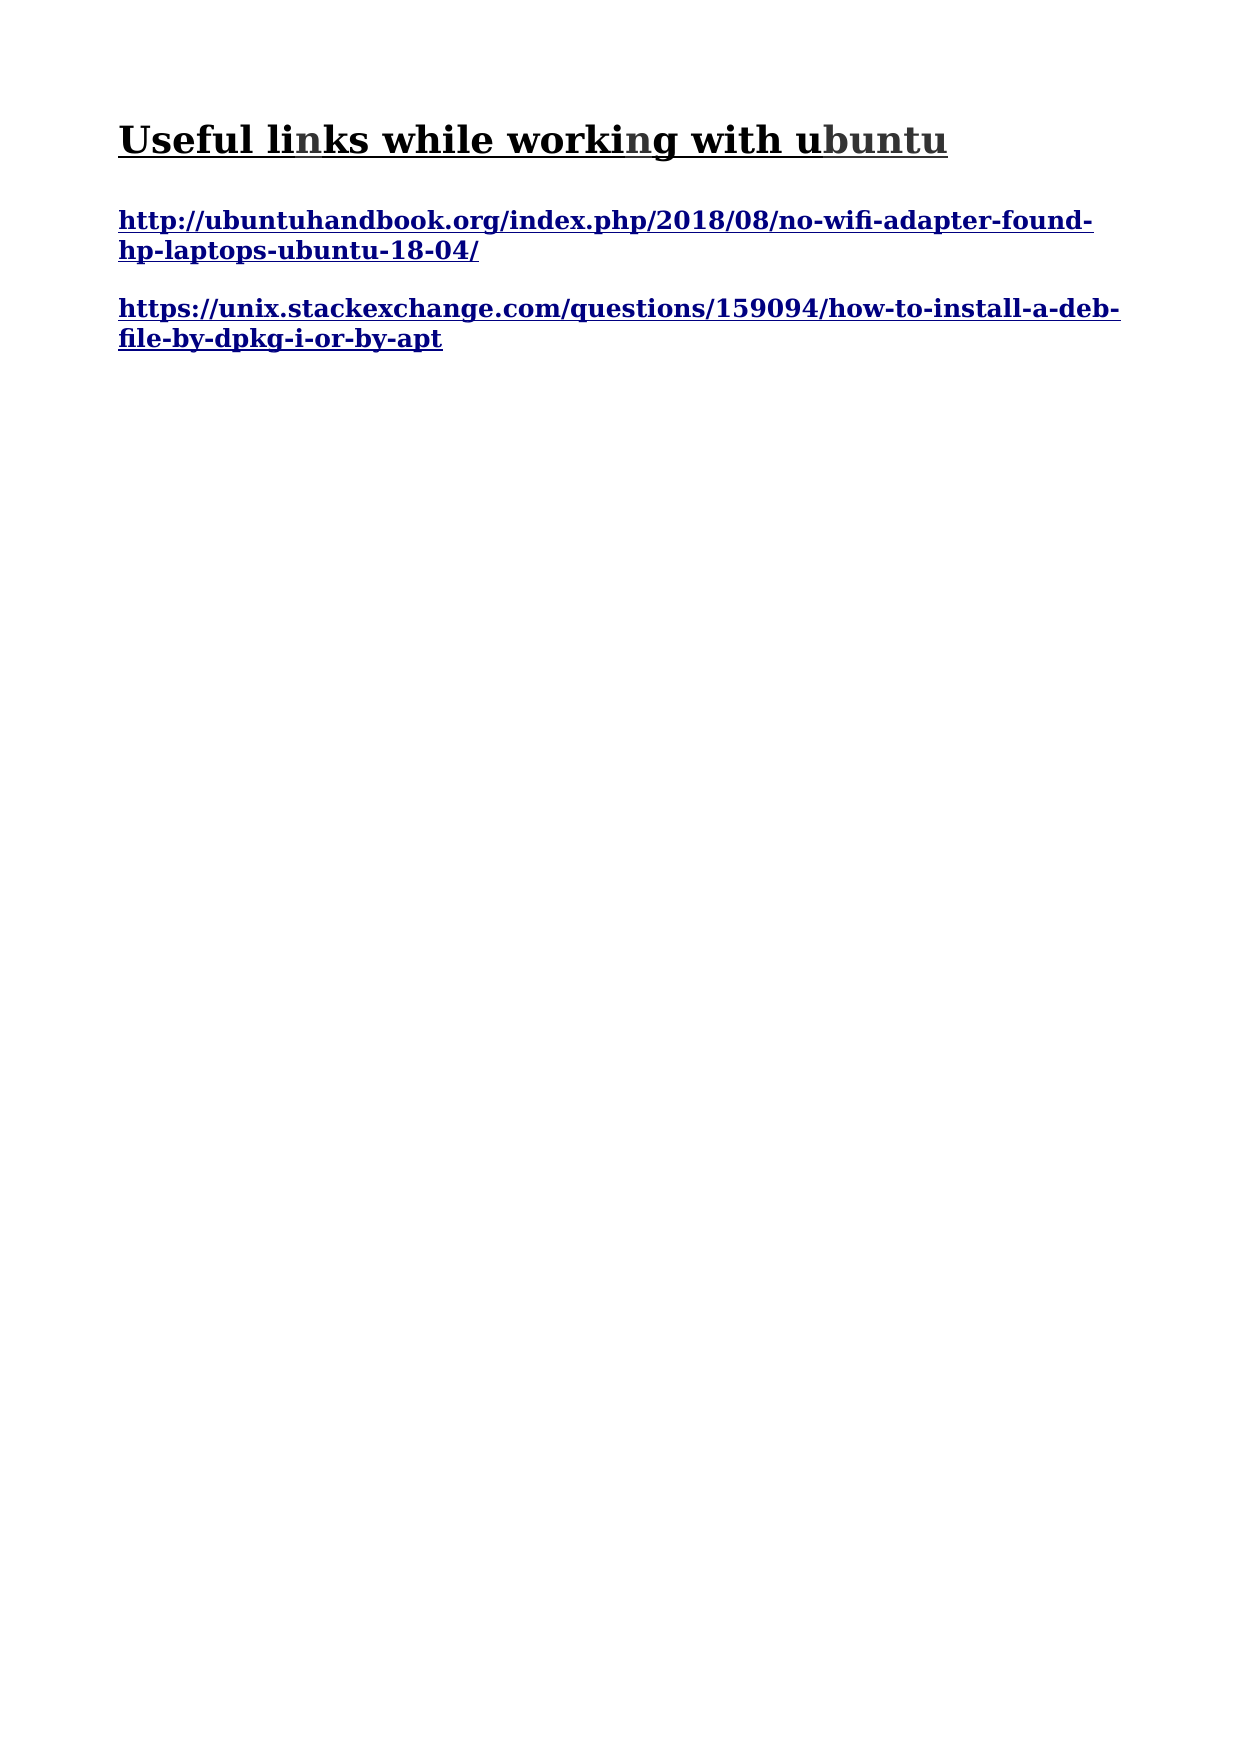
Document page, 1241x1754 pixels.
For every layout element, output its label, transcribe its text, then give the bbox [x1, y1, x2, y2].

text Useful links while working with ubuntu [118, 118, 1122, 162]
text http://ubuntuhandbook.org/index.php/2018/08/no-wifi-adapter-found-hp-laptops-ubuntu-18-04/ [118, 206, 1122, 265]
text https://unix.stackexchange.com/questions/159094/how-to-install-a-deb-file-by-dpkg-i-or-by-apt [118, 294, 1122, 353]
